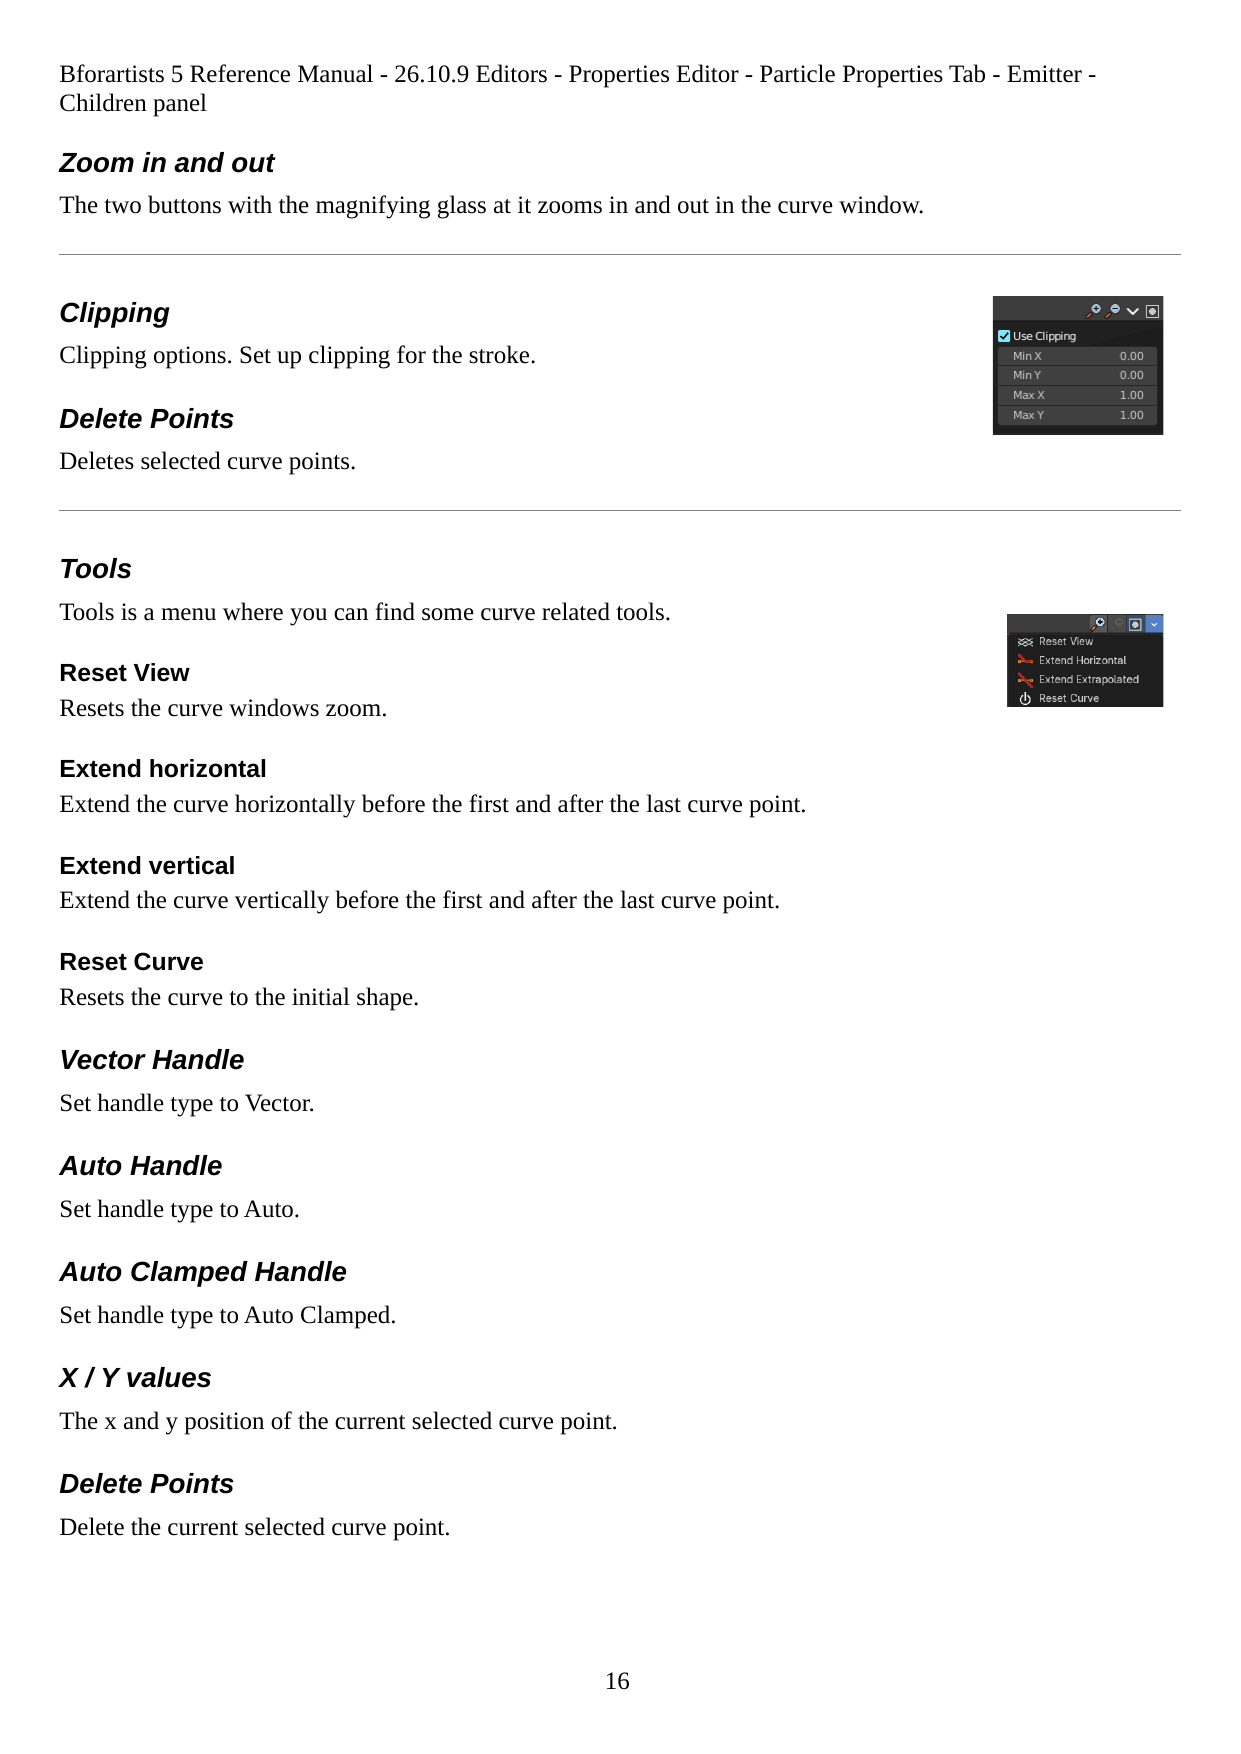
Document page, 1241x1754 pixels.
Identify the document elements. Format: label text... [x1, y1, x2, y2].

subtitle Vector Handle [59, 1043, 1181, 1075]
text Extend the curve vertically before the first and after the last curve point. [59, 886, 1181, 914]
subtitle Auto Handle [59, 1149, 1181, 1181]
subtitle Extend horizontal [59, 754, 1181, 783]
text Tools is a menu where you can find some curve related tools. [59, 597, 1181, 625]
text Set handle type to Vector. [59, 1088, 1181, 1117]
text Deletes selected curve points. [59, 446, 1181, 475]
subtitle [1164, 402, 1181, 434]
picture [1007, 614, 1164, 707]
text Resets the curve windows zoom. [59, 693, 1181, 722]
subtitle [1164, 296, 1181, 328]
text Set handle type to Auto Clamped. [59, 1300, 1181, 1328]
subtitle Tools [59, 552, 1181, 584]
subtitle Delete Points [59, 402, 992, 434]
text Resets the curve to the initial shape. [59, 982, 1181, 1011]
subtitle X / Y values [59, 1361, 1181, 1393]
text Extend the curve horizontally before the first and after the last curve point. [59, 789, 1181, 818]
subtitle Extend vertical [59, 851, 1181, 879]
subtitle Zoom in and out [59, 146, 1181, 178]
subtitle Reset Curve [59, 947, 1181, 976]
text Set handle type to Auto. [59, 1194, 1181, 1223]
text The x and y position of the current selected curve point. [59, 1406, 1181, 1434]
subtitle [1164, 658, 1181, 687]
subtitle Reset View [59, 658, 1007, 687]
text The two buttons with the magnifying glass at it zooms in and out in the curve window. [59, 190, 1181, 219]
text Clipping options. Set up clipping for the stroke. [59, 341, 992, 369]
picture [992, 296, 1164, 435]
subtitle Delete Points [59, 1467, 1181, 1499]
subtitle Clipping [59, 296, 992, 328]
text Delete the current selected curve point. [59, 1512, 1181, 1540]
subtitle Auto Clamped Handle [59, 1255, 1181, 1287]
